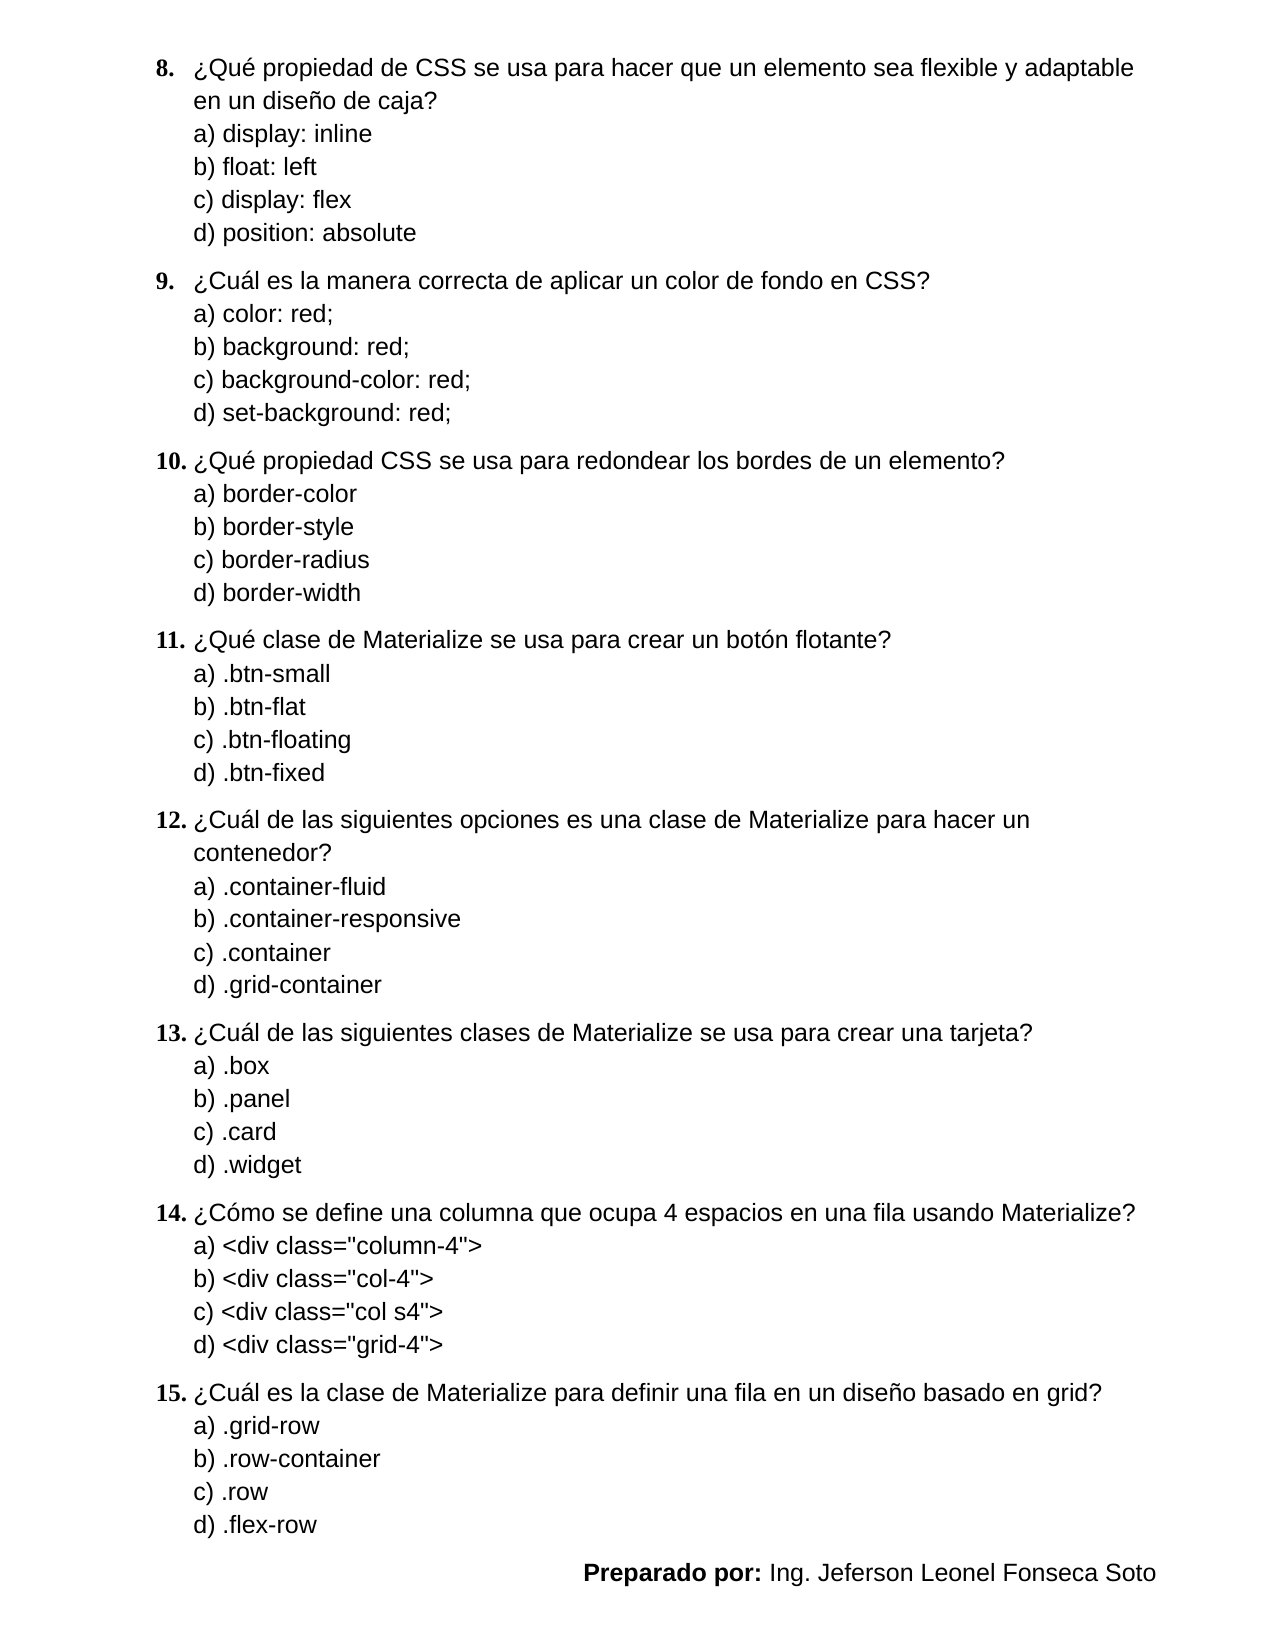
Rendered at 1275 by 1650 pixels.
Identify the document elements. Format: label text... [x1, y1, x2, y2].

text Preparado por: Ing. Jeferson Leonel Fonseca Soto [118, 1557, 1157, 1586]
list ¿Qué propiedad de CSS se usa para hacer que un elemento sea flexible y adaptable en un diseño de caja? a) display: inline b) float: left c) display: flex d) position: absolute [156, 53, 1157, 247]
list ¿Cómo se define una columna que ocupa 4 espacios en una fila usando Materialize? a) <div class="column-4"> b) <div class="col-4"> c) <div class="col s4"> d) <div class="grid-4"> [156, 1198, 1157, 1359]
list ¿Qué propiedad CSS se usa para redondear los bordes de un elemento? a) border-color b) border-style c) border-radius d) border-width [156, 446, 1157, 607]
list ¿Cuál de las siguientes opciones es una clase de Materialize para hacer un contenedor? a) .container-fluid b) .container-responsive c) .container d) .grid-container [156, 805, 1157, 999]
list ¿Cuál de las siguientes clases de Materialize se usa para crear una tarjeta? a) .box b) .panel c) .card d) .widget [156, 1018, 1157, 1179]
list ¿Cuál es la clase de Materialize para definir una fila en un diseño basado en grid? a) .grid-row b) .row-container c) .row d) .flex-row [156, 1378, 1157, 1539]
list ¿Cuál es la manera correcta de aplicar un color de fondo en CSS? a) color: red; b) background: red; c) background-color: red; d) set-background: red; [156, 266, 1157, 427]
list ¿Qué clase de Materialize se usa para crear un botón flotante? a) .btn-small b) .btn-flat c) .btn-floating d) .btn-fixed [156, 626, 1157, 786]
